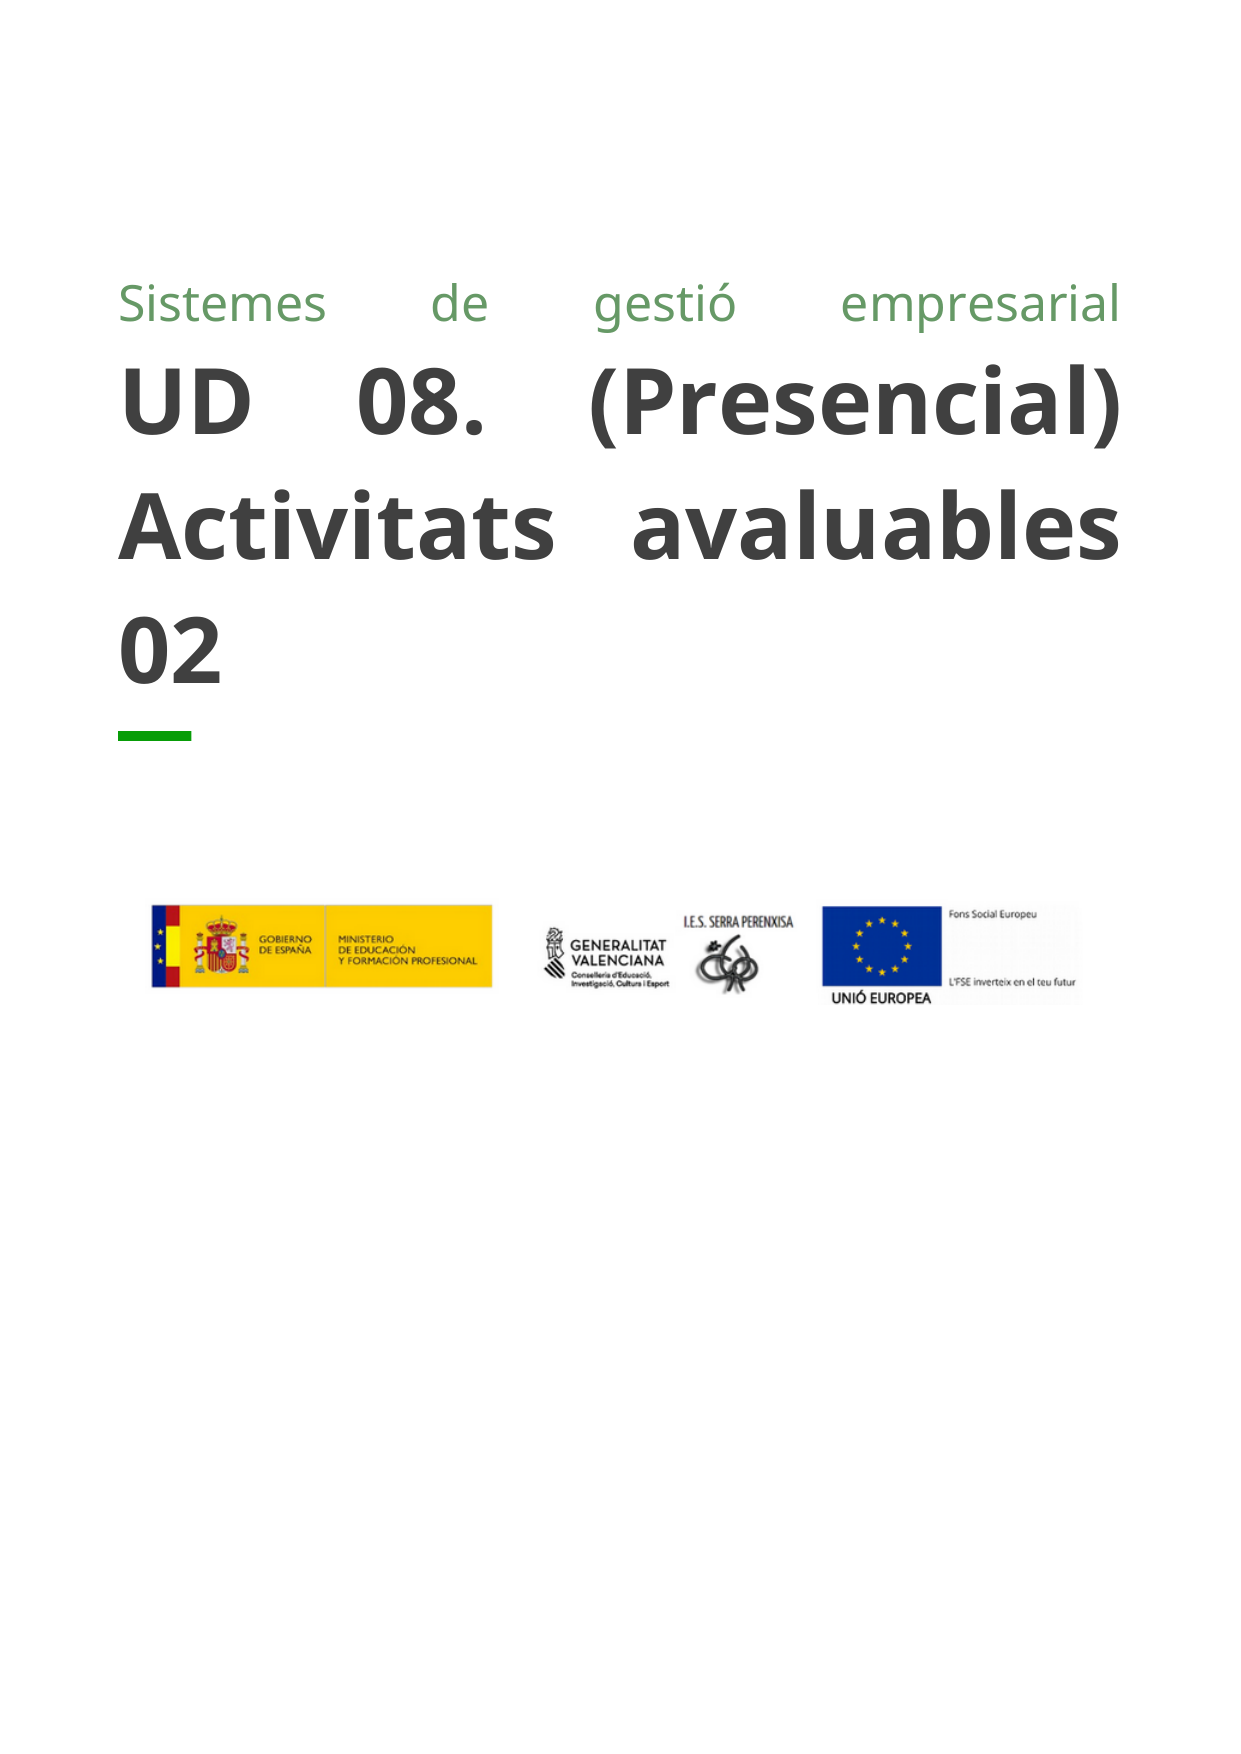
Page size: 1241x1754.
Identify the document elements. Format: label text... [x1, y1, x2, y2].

picture [118, 731, 192, 741]
picture [118, 885, 1123, 1005]
title Sistemes de gestió empresarial UD 08. (Presencial) Activitats avaluables 02 [118, 268, 1122, 711]
